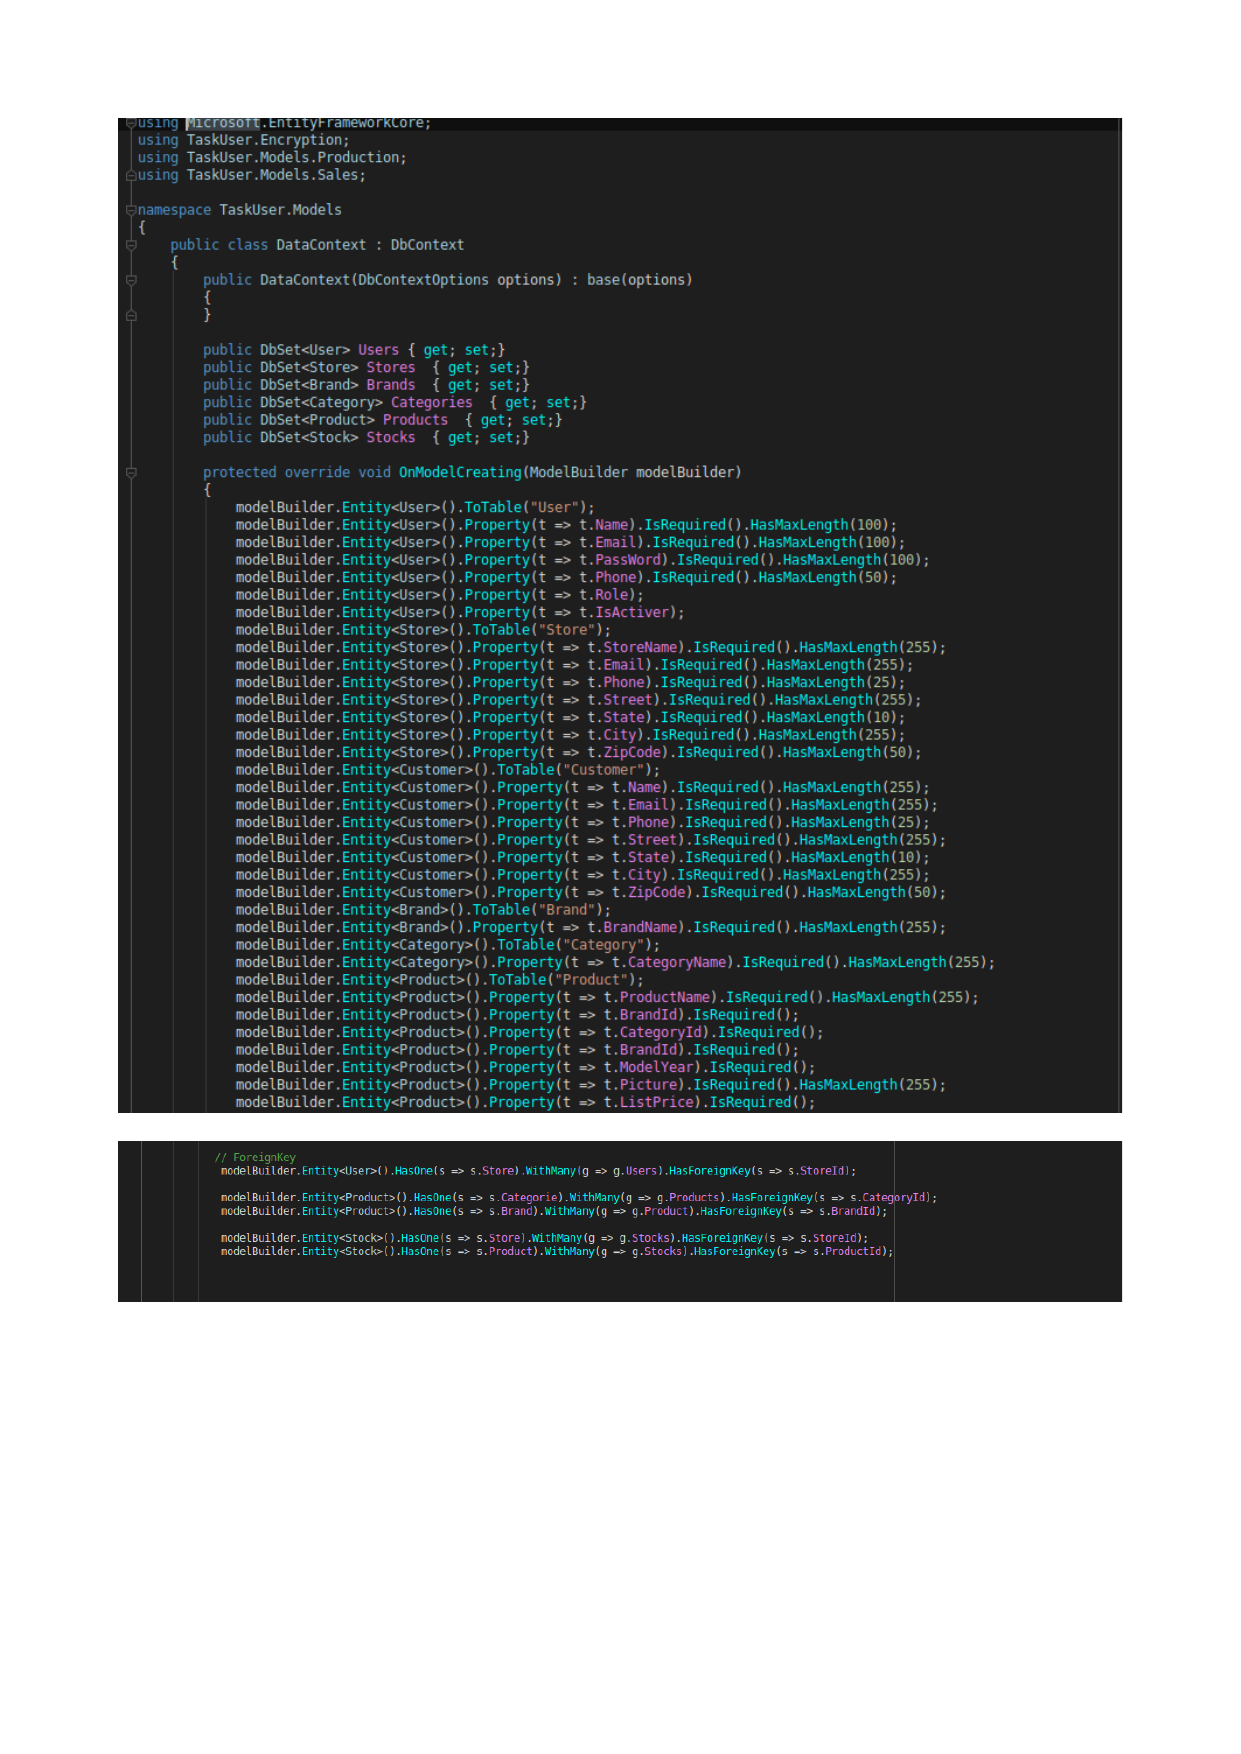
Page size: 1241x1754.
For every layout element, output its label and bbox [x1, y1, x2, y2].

picture [118, 118, 1123, 1113]
picture [118, 1141, 1123, 1302]
